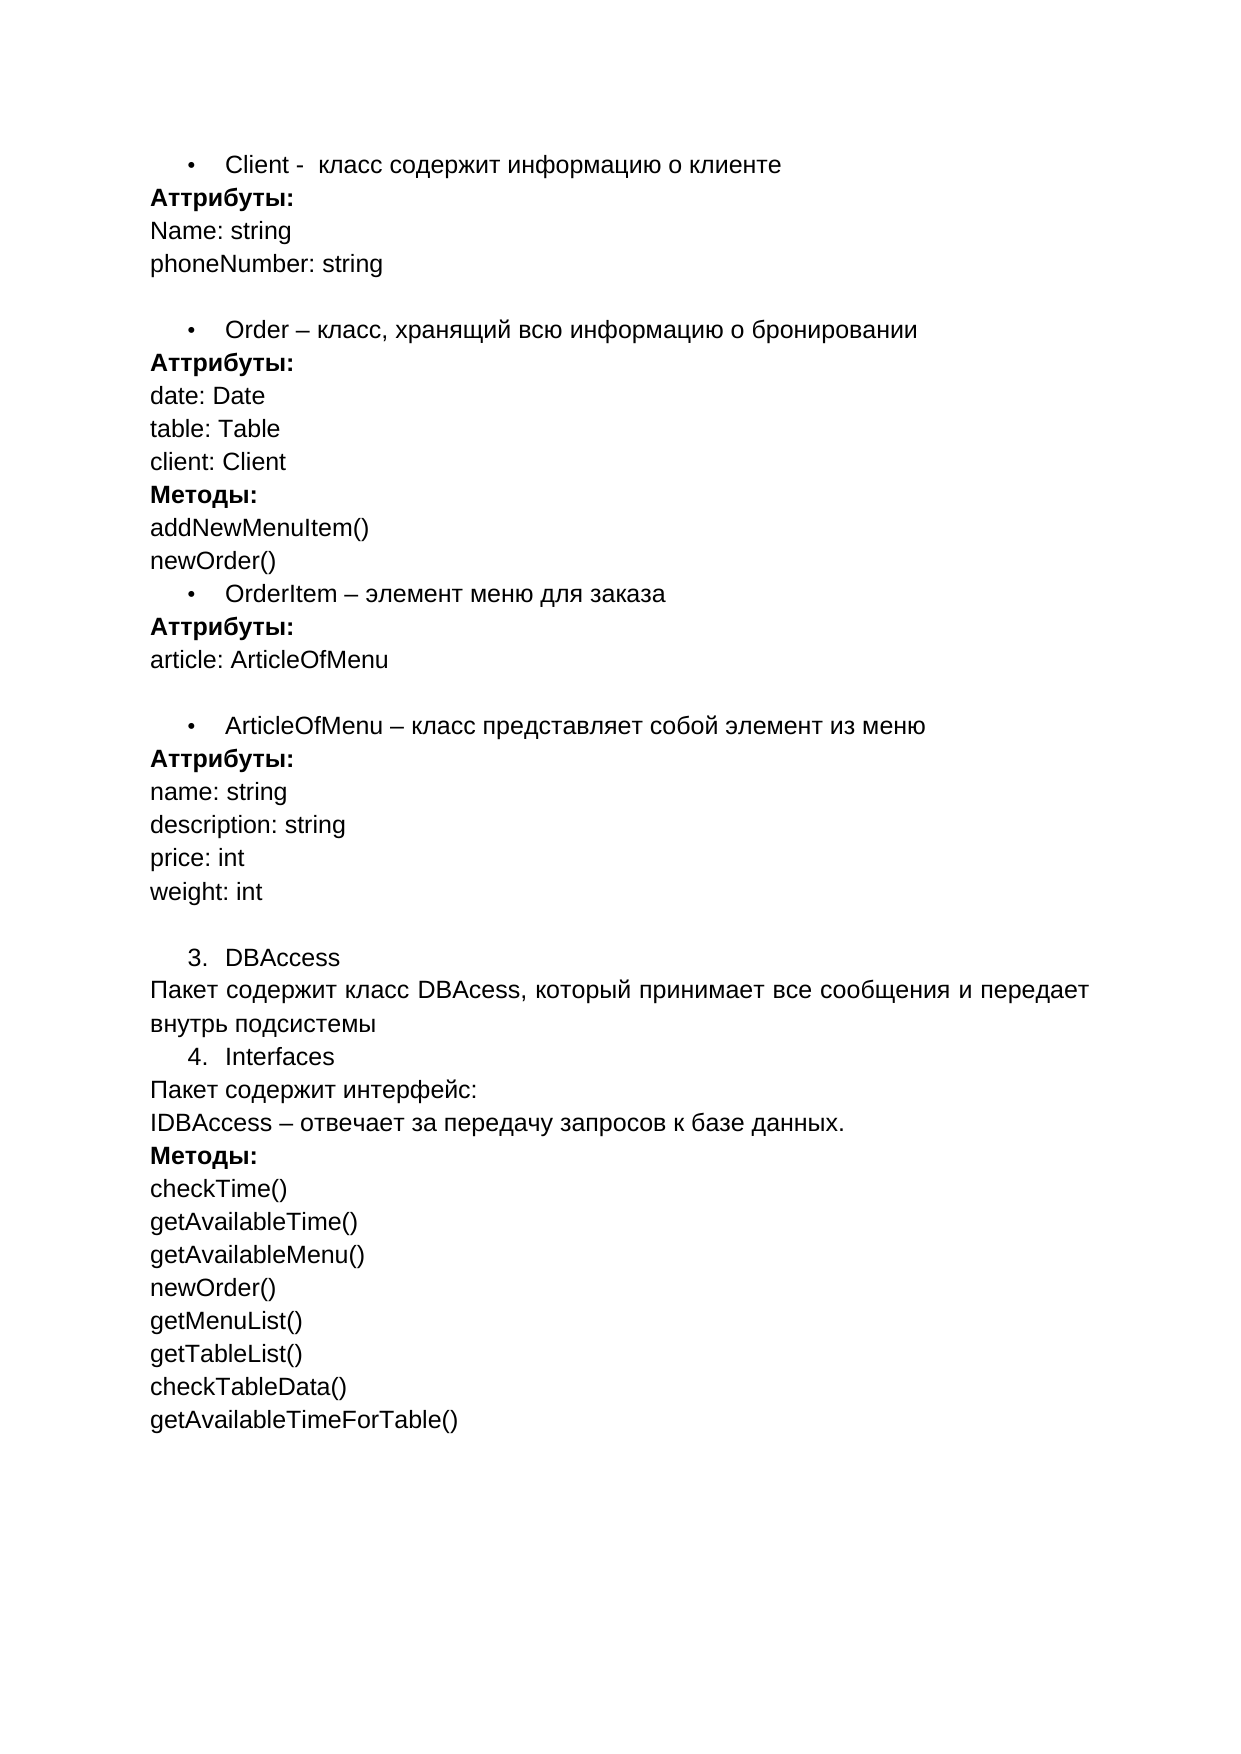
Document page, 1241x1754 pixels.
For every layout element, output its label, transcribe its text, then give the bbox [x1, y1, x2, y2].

text checkTime() [150, 1174, 1090, 1202]
text Name: string [150, 216, 1090, 245]
list Interfaces [187, 1042, 1090, 1070]
text newOrder() [150, 1273, 1090, 1301]
text client: Client [150, 447, 1090, 476]
text getTableList() [150, 1339, 1090, 1367]
text phoneNumber: string [150, 249, 1090, 278]
text addNewMenuItem() [150, 513, 1090, 542]
text Аттрибуты: [150, 744, 1090, 773]
text Аттрибуты: [150, 348, 1090, 377]
list OrderItem – элемент меню для заказа [187, 579, 1090, 608]
text getMenuList() [150, 1306, 1090, 1334]
list Order – класс, хранящий всю информацию о бронировании [187, 315, 1090, 344]
text table: Table [150, 414, 1090, 443]
text date: Date [150, 381, 1090, 410]
text name: string [150, 777, 1090, 806]
text Аттрибуты: [150, 183, 1090, 212]
text Пакет содержит интерфейс: [150, 1074, 1090, 1103]
text Методы: [150, 1141, 1090, 1169]
text Пакет содержит класс DBAcess, который принимает все сообщения и передает внутрь подсистемы [150, 976, 1090, 1037]
text Аттрибуты: [150, 612, 1090, 641]
text Методы: [150, 480, 1090, 509]
text description: string [150, 810, 1090, 839]
text newOrder() [150, 546, 1090, 575]
text price: int [150, 843, 1090, 872]
text IDBAccess – отвечает за передачу запросов к базе данных. [150, 1108, 1090, 1136]
text getAvailableTime() [150, 1207, 1090, 1235]
list Client - класс содержит информацию о клиенте [187, 150, 1090, 179]
text getAvailableTimeForTable() [150, 1405, 1090, 1433]
list ArticleOfMenu – класс представляет собой элемент из меню [187, 711, 1090, 740]
text weight: int [150, 876, 1090, 905]
text article: ArticleOfMenu [150, 645, 1090, 674]
text checkTableData() [150, 1372, 1090, 1401]
list DBAccess [187, 942, 1090, 971]
text getAvailableMenu() [150, 1240, 1090, 1268]
